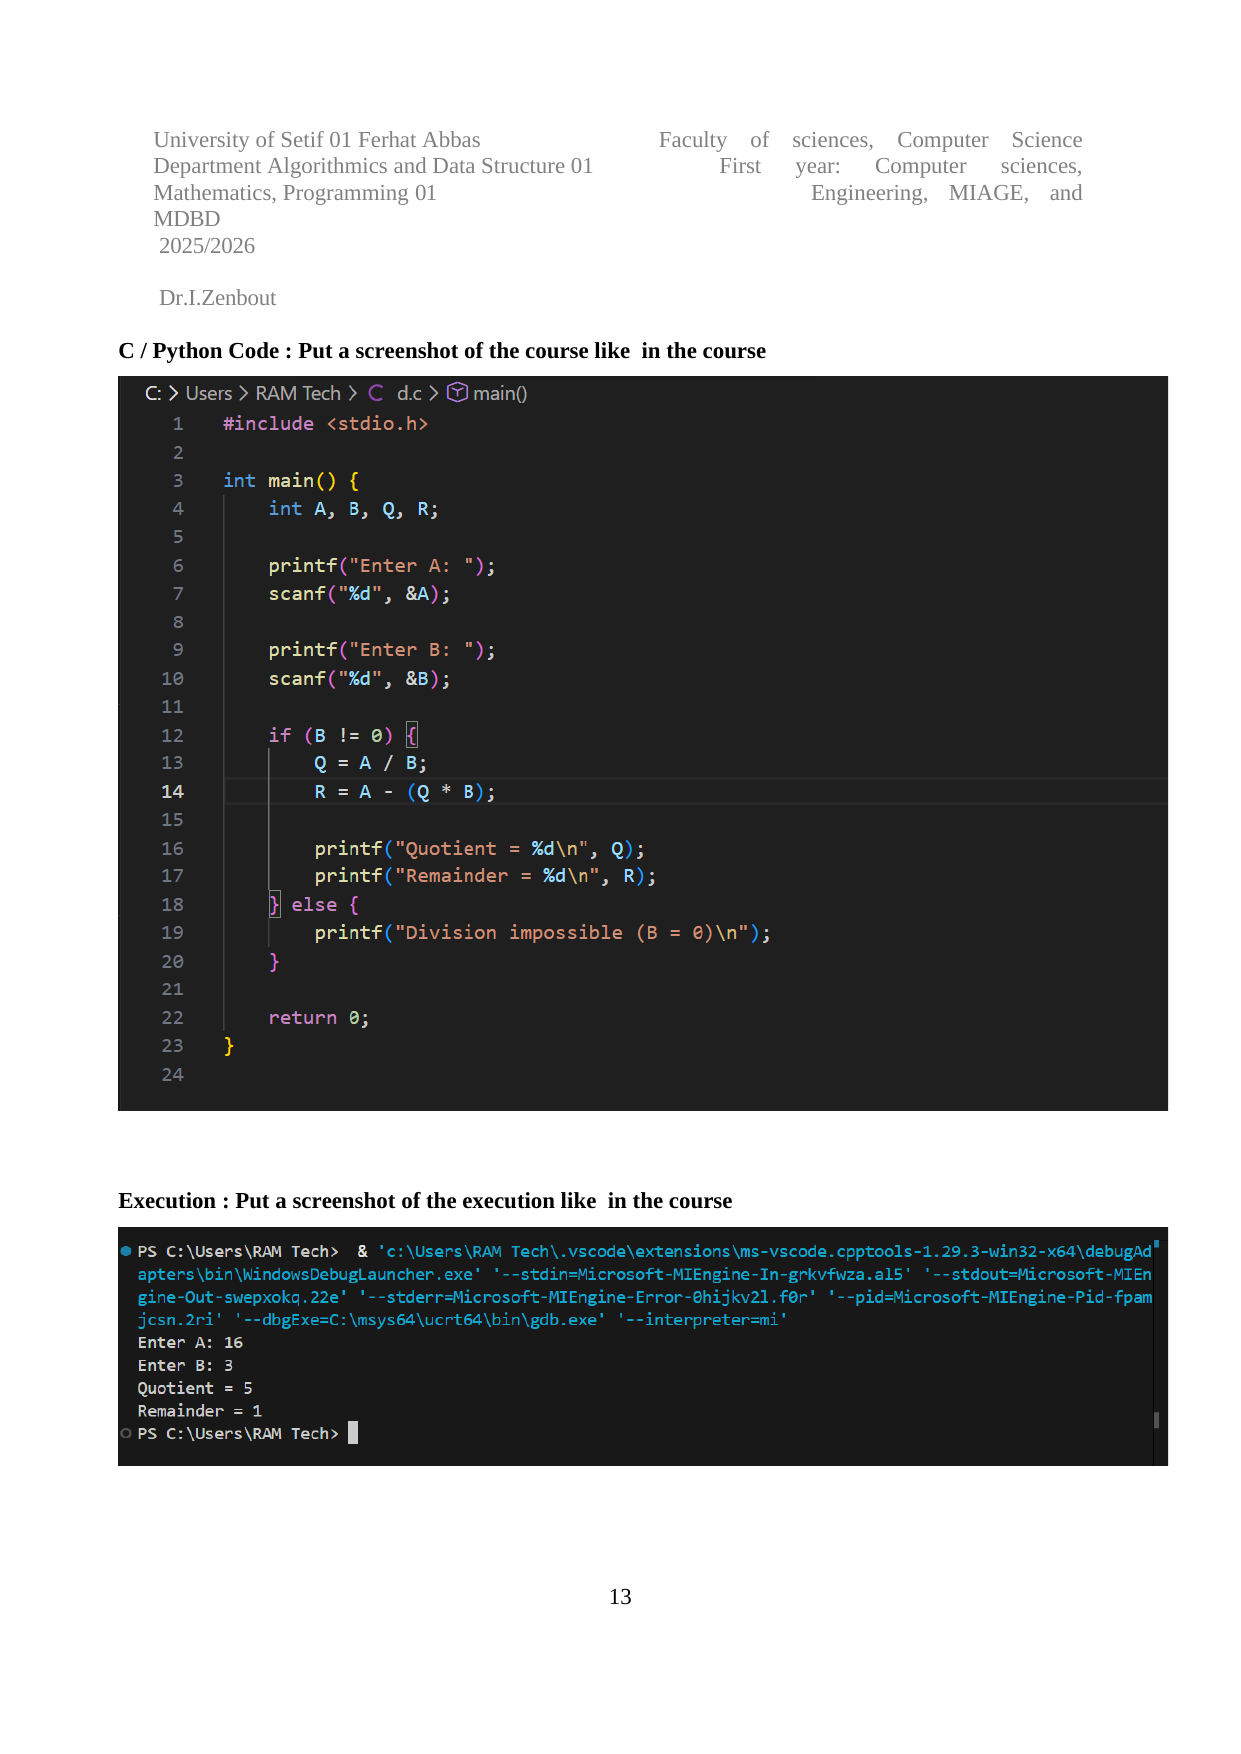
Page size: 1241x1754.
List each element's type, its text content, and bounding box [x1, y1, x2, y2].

picture [118, 376, 1169, 1111]
text C / Python Code : Put a screenshot of the course like in the course [118, 337, 1026, 376]
picture [118, 1227, 1169, 1466]
text Execution : Put a screenshot of the execution like in the course [118, 1187, 1026, 1227]
